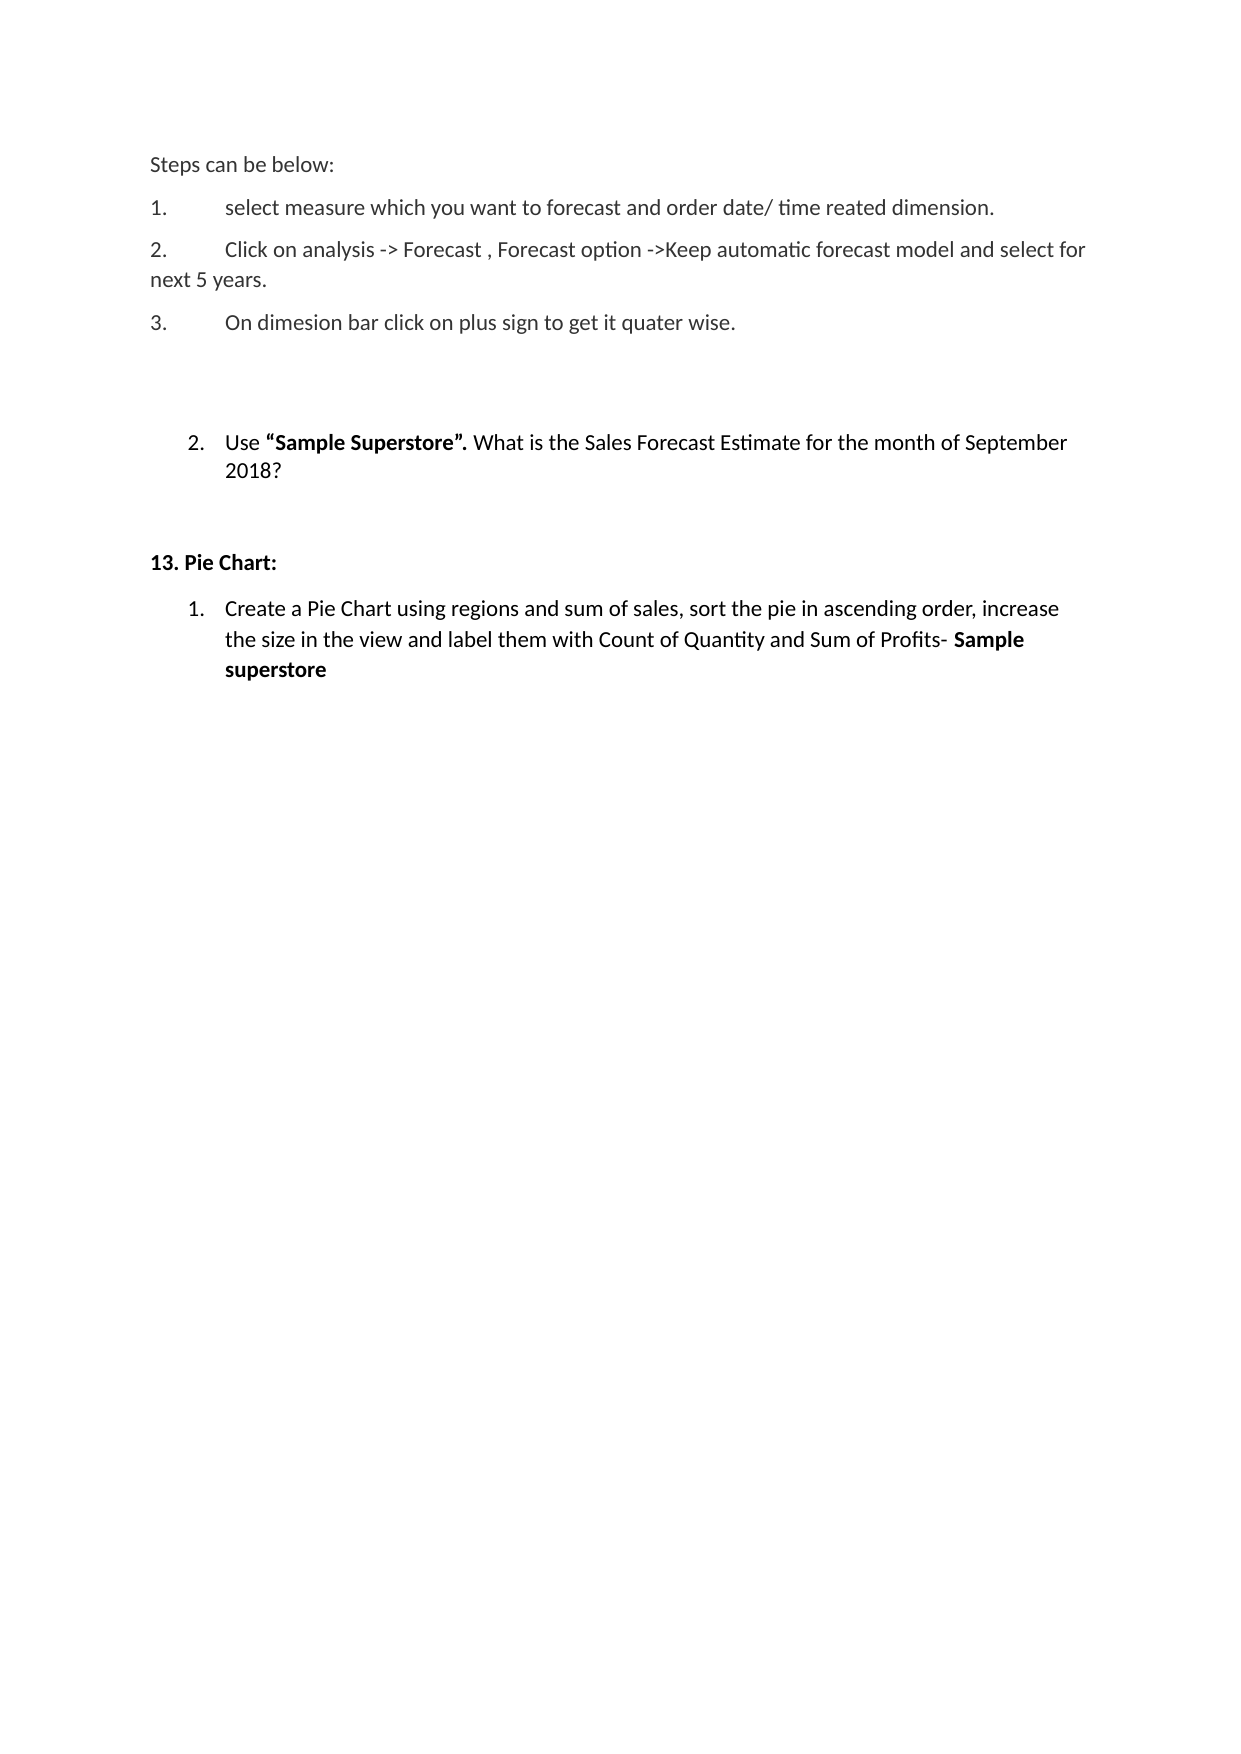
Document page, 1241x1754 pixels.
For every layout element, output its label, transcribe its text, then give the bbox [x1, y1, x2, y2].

list On dimesion bar click on plus sign to get it quater wise. [150, 308, 1090, 336]
text 13. Pie Chart: [150, 548, 1090, 576]
list Create a Pie Chart using regions and sum of sales, sort the pie in ascending order, increase the size in the view and label them with Count of Quantity and Sum of Profits- Sample superstore [187, 594, 1090, 683]
list Use “Sample Superstore”. What is the Sales Forecast Estimate for the month of September 2018? [187, 428, 1090, 484]
list select measure which you want to forecast and order date/ time reated dimension. [150, 193, 1090, 221]
text Steps can be below: [150, 150, 1090, 178]
list Click on analysis -> Forecast , Forecast option ->Keep automatic forecast model and select for next 5 years. [150, 235, 1090, 294]
